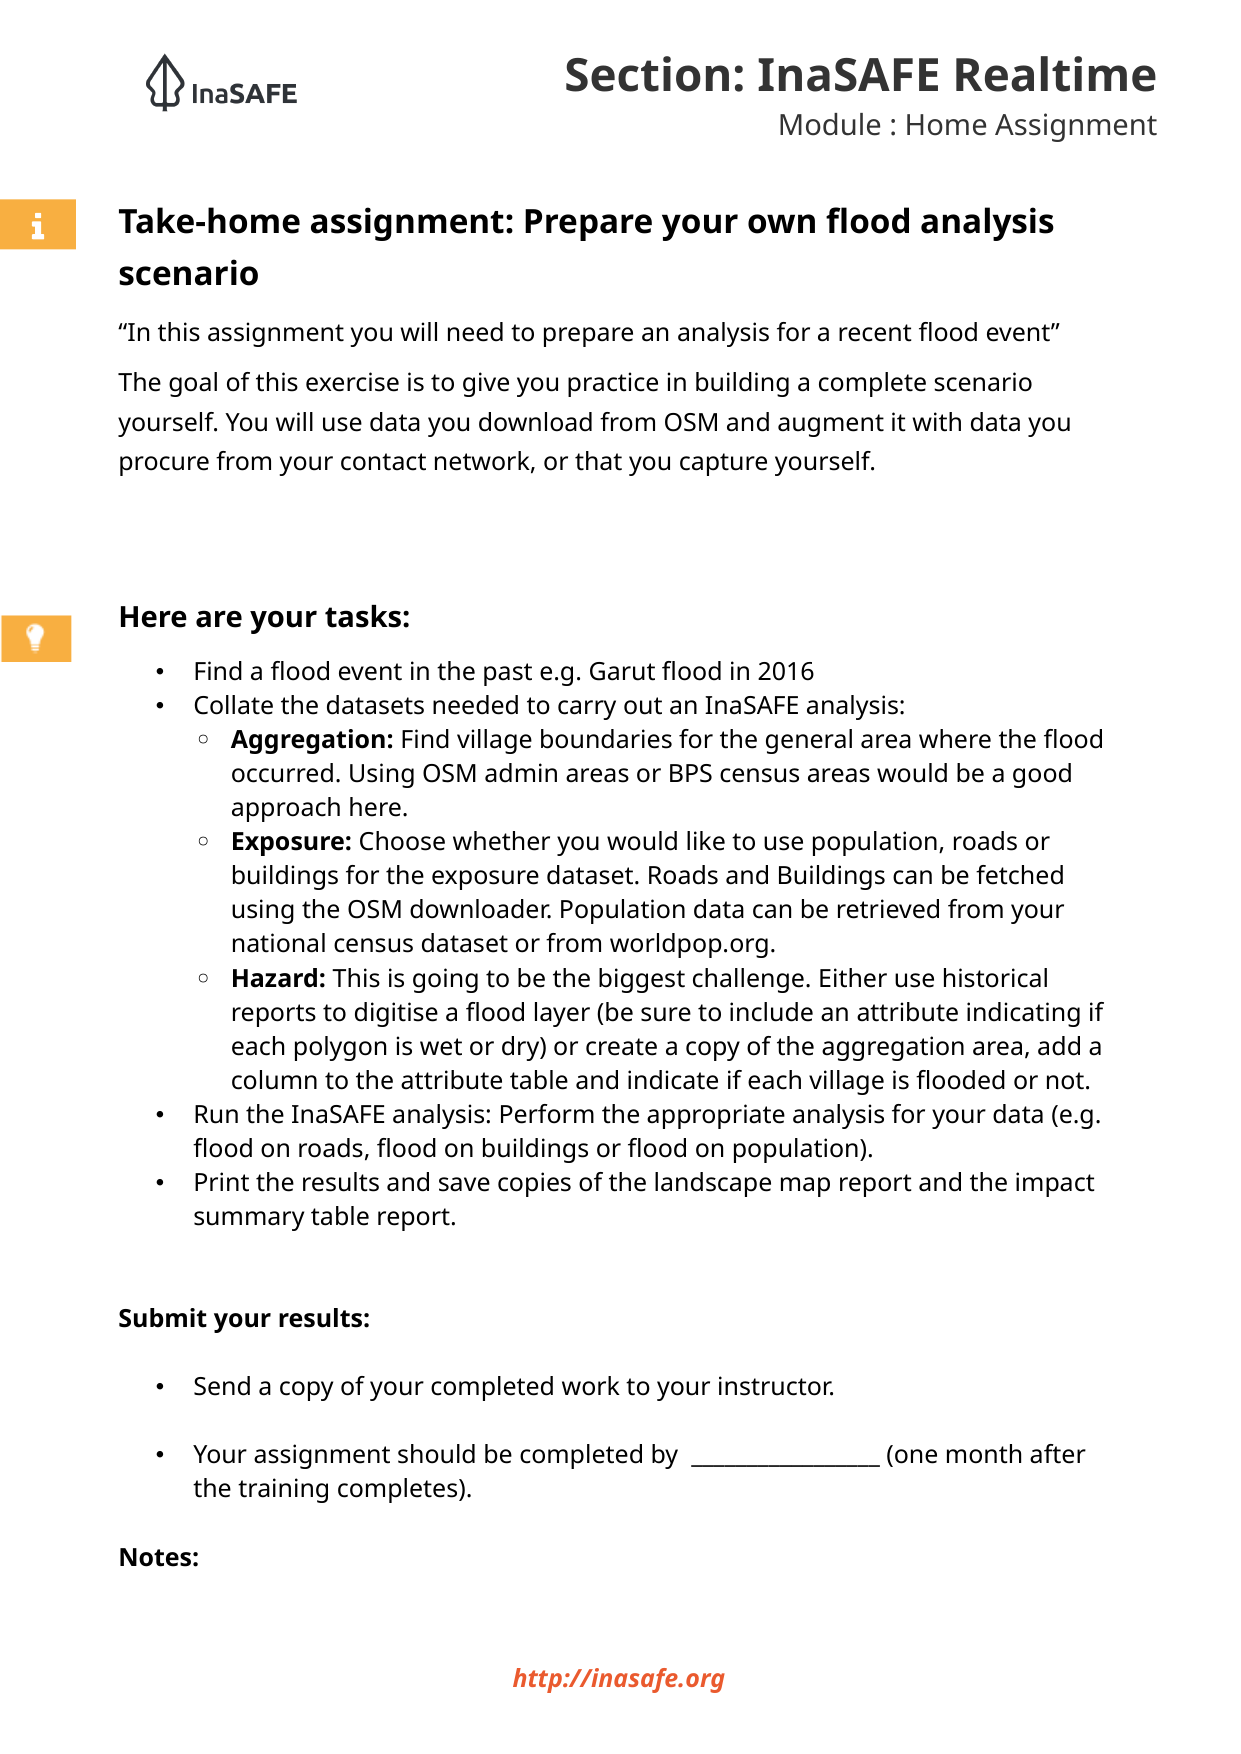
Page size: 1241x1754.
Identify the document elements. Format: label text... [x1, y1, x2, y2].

text Notes: [118, 1539, 1122, 1573]
text Submit your results: [118, 1267, 1122, 1335]
text The goal of this exercise is to give you practice in building a complete scenario yourself. You will use data you download from OSM and augment it with data you procure from your contact network, or that you capture yourself. [118, 365, 1122, 477]
list Exposure: Choose whether you would like to use population, roads or buildings for the exposure dataset. Roads and Buildings can be fetched using the OSM downloader. Population data can be retrieved from your national census dataset or from worldpop.org. [193, 824, 1122, 960]
picture [0, 615, 72, 662]
list Aggregation: Find village boundaries for the general area where the flood occurred. Using OSM admin areas or BPS census areas would be a good approach here. [193, 722, 1122, 824]
text “In this assignment you will need to prepare an analysis for a recent flood event” [118, 314, 1122, 348]
list Send a copy of your completed work to your instructor. [156, 1369, 1122, 1403]
list Print the results and save copies of the landscape map report and the impact summary table report. [156, 1164, 1122, 1267]
list Hazard: This is going to be the biggest challenge. Either use historical reports to digitise a flood layer (be sure to include an attribute indicating if each polygon is wet or dry) or create a copy of the aggregation area, add a column to the attribute table and indicate if each village is flooded or not. [193, 960, 1122, 1096]
picture [126, 35, 322, 131]
list Run the InaSAFE analysis: Perform the appropriate analysis for your data (e.g. flood on roads, flood on buildings or flood on population). [156, 1096, 1122, 1164]
text Here are your tasks: [118, 596, 1122, 636]
list Collate the datasets needed to carry out an InaSAFE analysis: [156, 688, 1122, 722]
list Your assignment should be completed by _________________ (one month after the training completes). [156, 1437, 1122, 1505]
subtitle Take-home assignment: Prepare your own flood analysis scenario [118, 198, 1122, 296]
list Find a flood event in the past e.g. Garut flood in 2016 [156, 654, 1122, 688]
